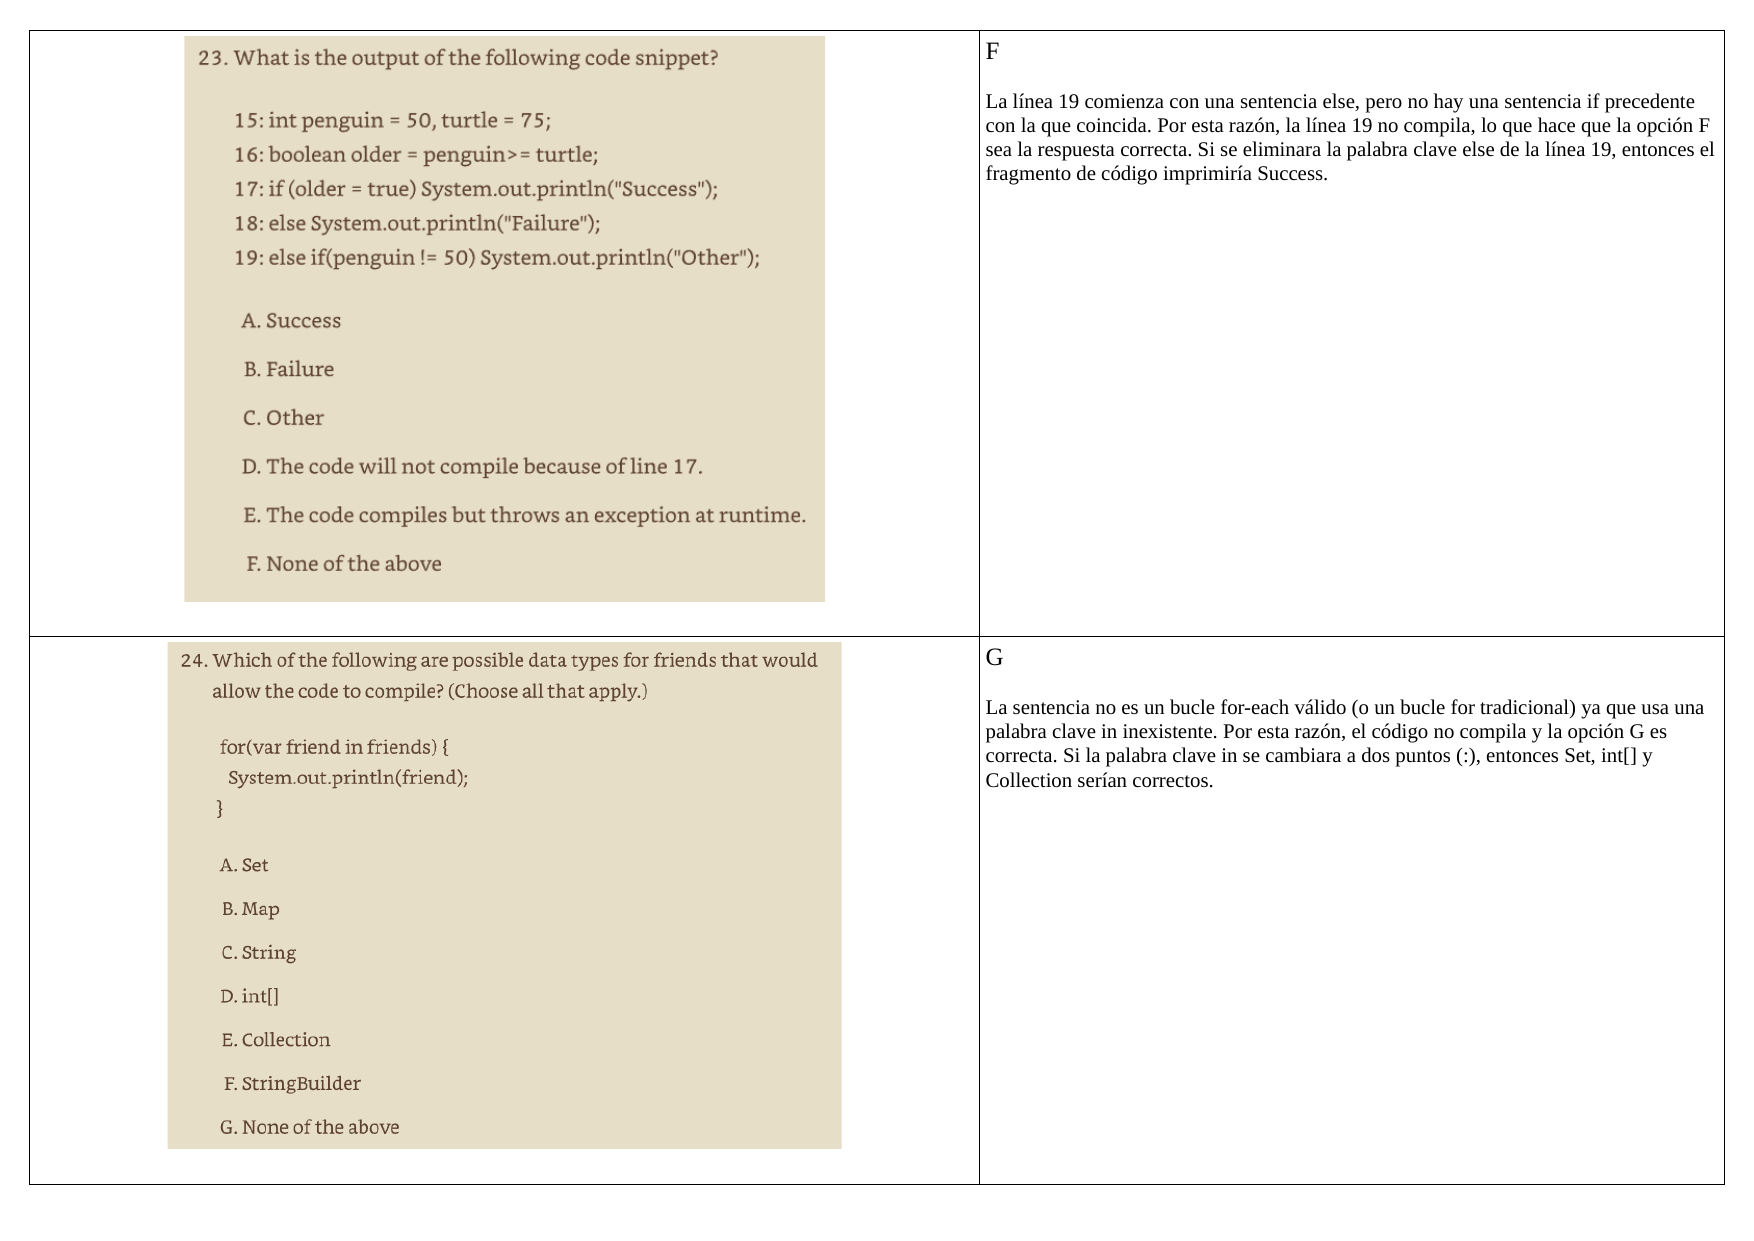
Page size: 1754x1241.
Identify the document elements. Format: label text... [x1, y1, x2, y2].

table_cell [30, 637, 979, 1183]
picture [184, 36, 826, 602]
picture [167, 642, 842, 1149]
table_cell G La sentencia no es un bucle for-each válido (o un bucle for tradicional) ya que usa una palabra clave in inexistente. Por esta razón, el código no compila y la opción G es correcta. Si la palabra clave in se cambiara a dos puntos (:), entonces Set, int[] y Collection serían correctos. [980, 637, 1724, 1183]
table_cell F La línea 19 comienza con una sentencia else, pero no hay una sentencia if precedente con la que coincida. Por esta razón, la línea 19 no compila, lo que hace que la opción F sea la respuesta correcta. Si se eliminara la palabra clave else de la línea 19, entonces el fragmento de código imprimiría Success. [980, 31, 1724, 636]
table_cell [30, 31, 979, 636]
